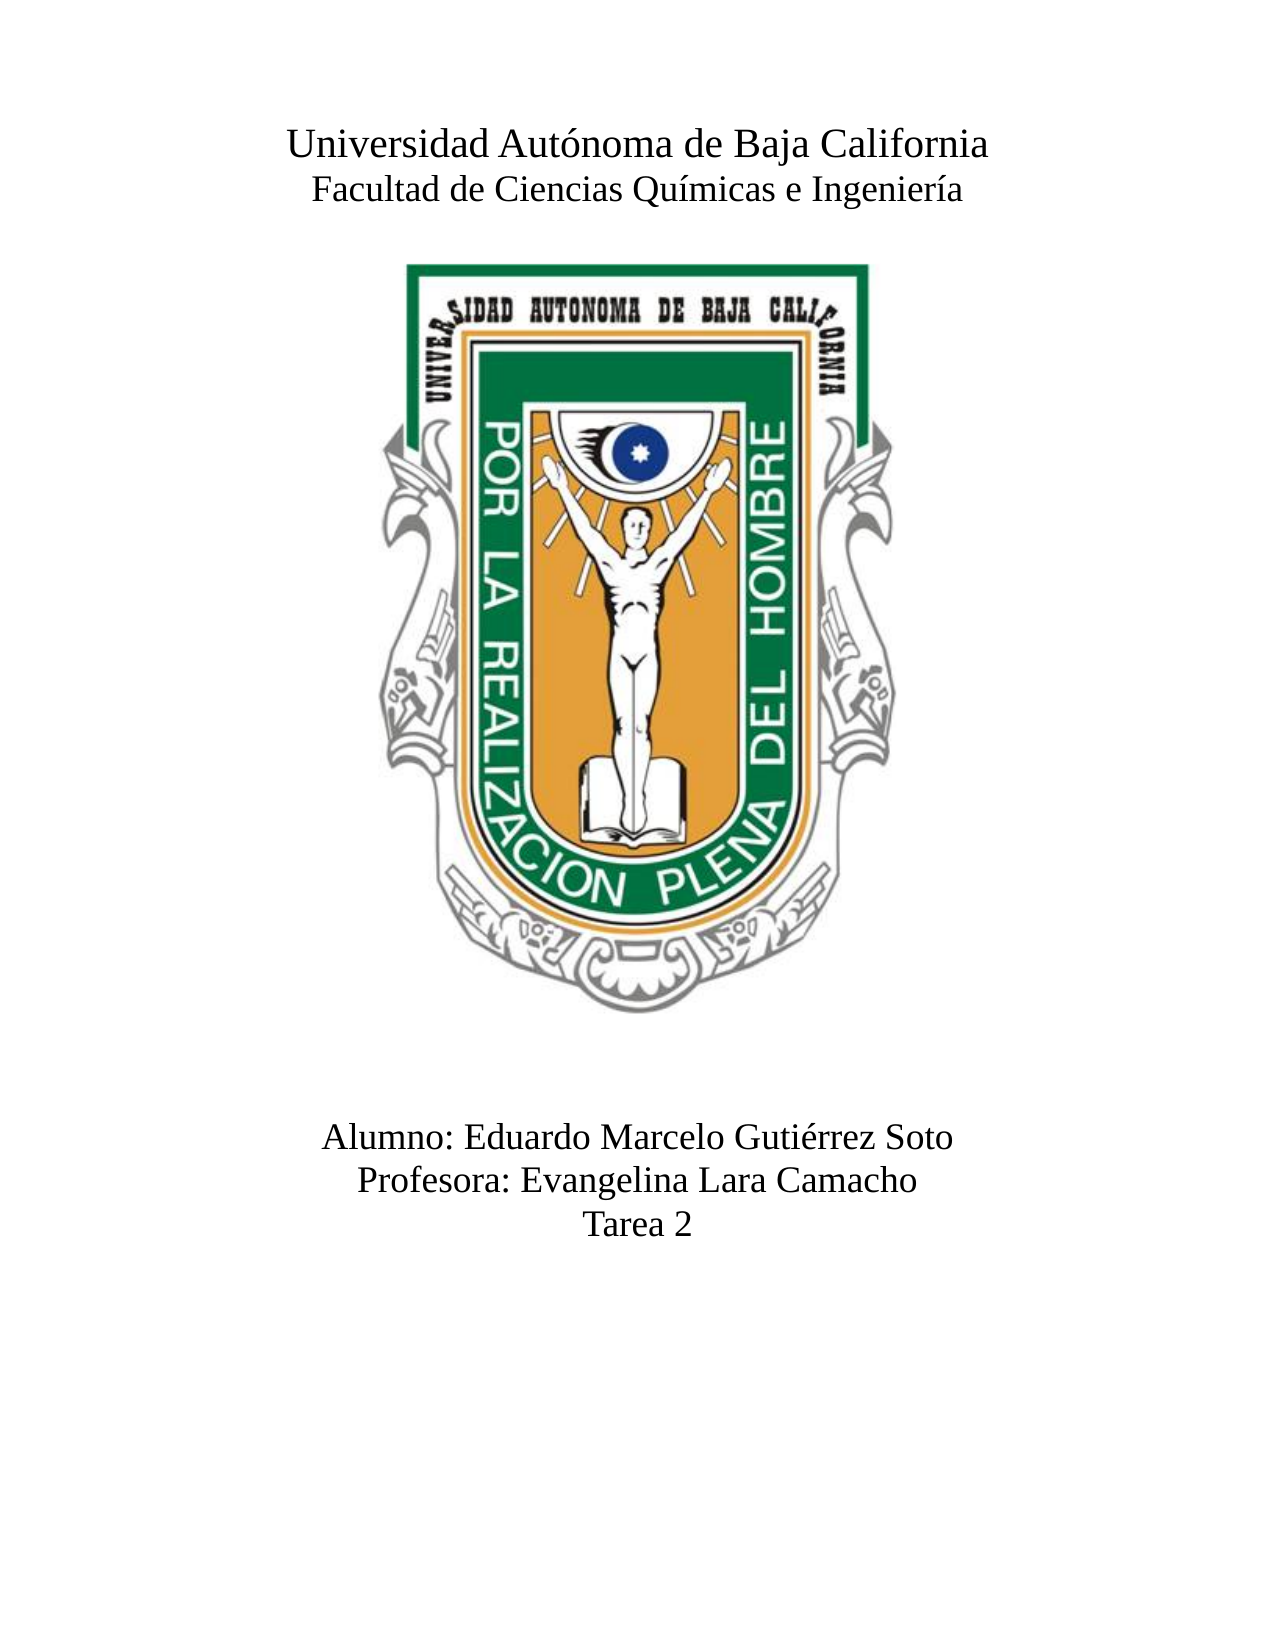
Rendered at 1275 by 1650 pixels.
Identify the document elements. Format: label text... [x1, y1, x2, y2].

text Facultad de Ciencias Químicas e Ingeniería [118, 166, 1157, 209]
text Alumno: Eduardo Marcelo Gutiérrez Soto [118, 1115, 1157, 1158]
text Tarea 2 [118, 1201, 1157, 1244]
picture [360, 241, 915, 1034]
text Profesora: Evangelina Lara Camacho [118, 1158, 1157, 1201]
text Universidad Autónoma de Baja California [118, 118, 1157, 166]
